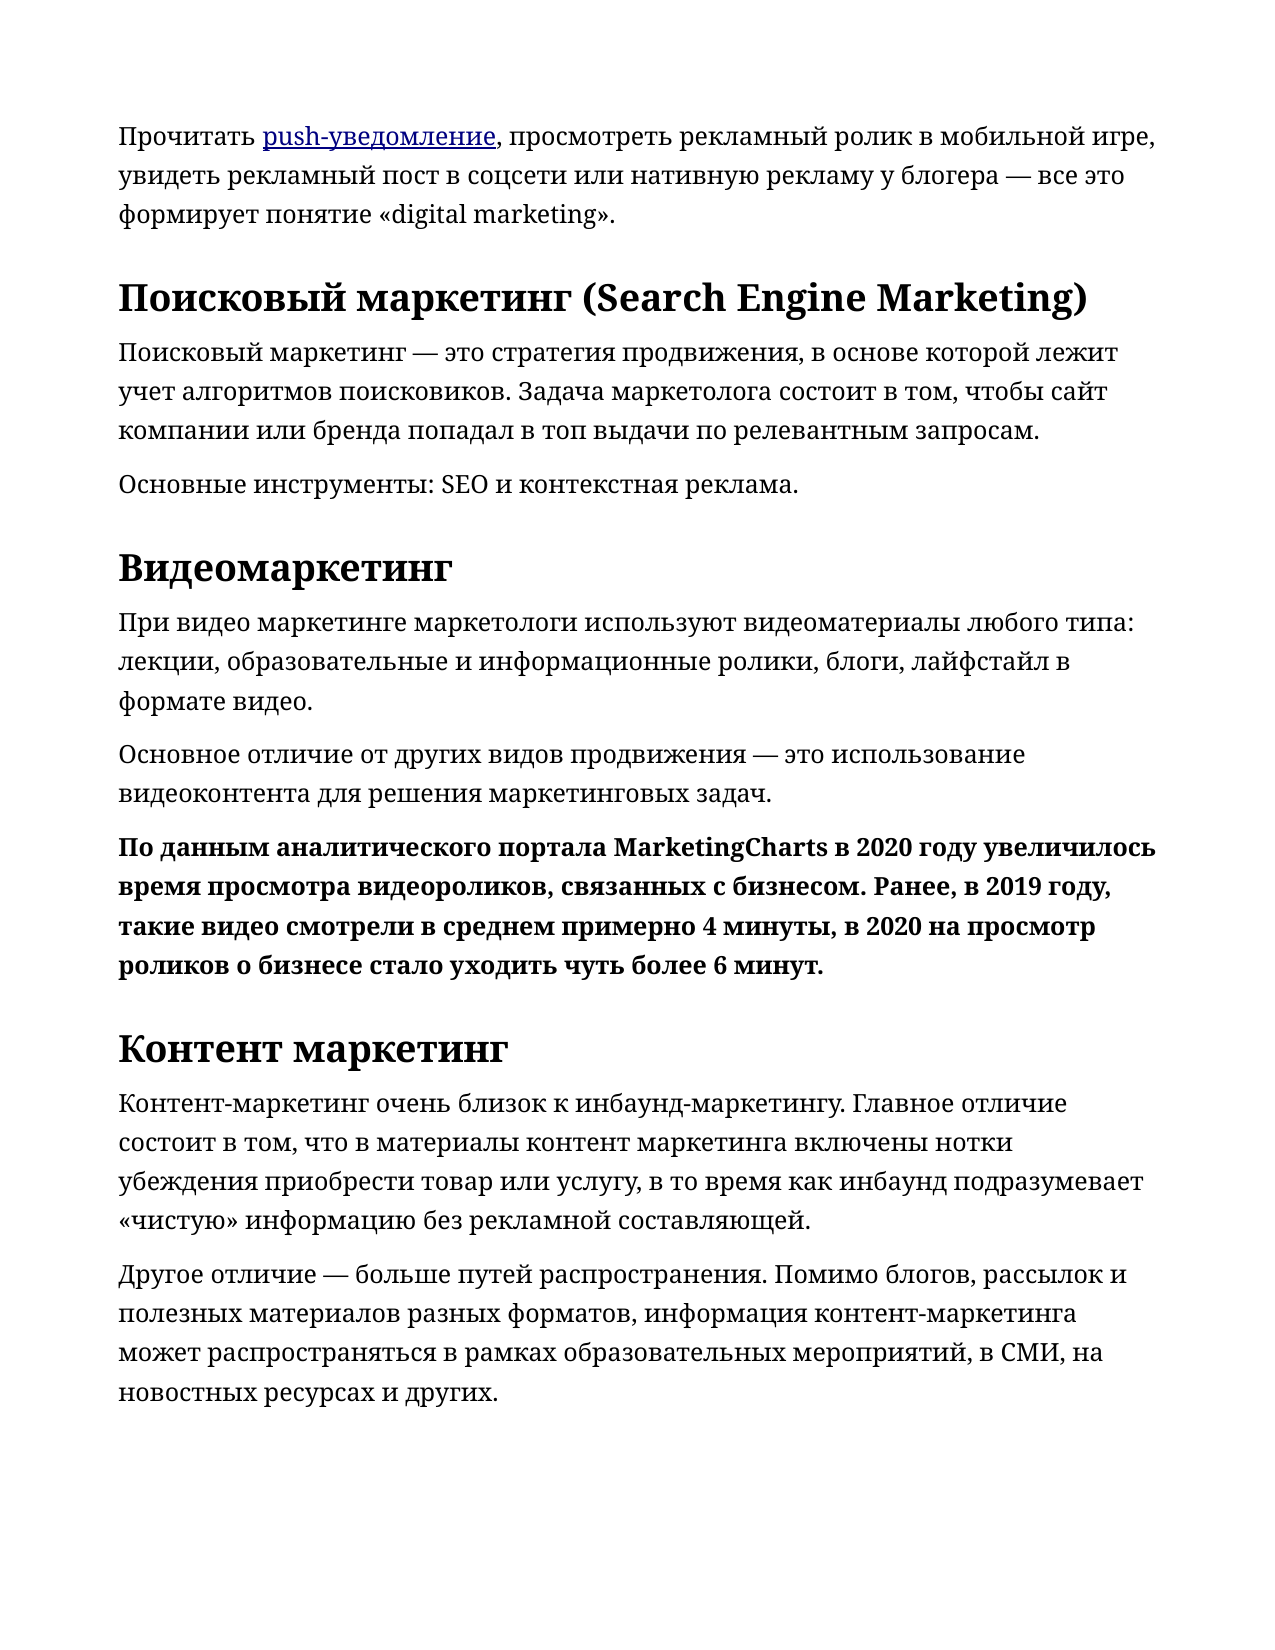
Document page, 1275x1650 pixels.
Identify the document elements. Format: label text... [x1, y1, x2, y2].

text Основные инструменты: SEO и контекстная реклама. [118, 467, 1157, 501]
subtitle Поисковый маркетинг (Search Engine Marketing) [118, 271, 1157, 322]
text Основное отличие от других видов продвижения — это использование видеоконтента для решения маркетинговых задач. [118, 737, 1157, 810]
text Поисковый маркетинг — это стратегия продвижения, в основе которой лежит учет алгоритмов поисковиков. Задача маркетолога состоит в том, чтобы сайт компании или бренда попадал в топ выдачи по релевантным запросам. [118, 334, 1157, 447]
text При видео маркетинге маркетологи используют видеоматериалы любого типа: лекции, образовательные и информационные ролики, блоги, лайфстайл в формате видео. [118, 605, 1157, 717]
subtitle Контент маркетинг [118, 1022, 1157, 1073]
text Прочитать push-уведомление, просмотреть рекламный ролик в мобильной игре, увидеть рекламный пост в соцсети или нативную рекламу у блогера — все это формирует понятие «digital marketing». [118, 118, 1157, 231]
text По данным аналитического портала MarketingCharts в 2020 году увеличилось время просмотра видеороликов, связанных с бизнесом. Ранее, в 2019 году, такие видео смотрели в среднем примерно 4 минуты, в 2020 на просмотр роликов о бизнесе стало уходить чуть более 6 минут. [118, 830, 1157, 981]
text Другое отличие — больше путей распространения. Помимо блогов, рассылок и полезных материалов разных форматов, информация контент-маркетинга может распространяться в рамках образовательных мероприятий, в СМИ, на новостных ресурсах и других. [118, 1257, 1157, 1408]
subtitle Видеомаркетинг [118, 541, 1157, 592]
text Контент-маркетинг очень близок к инбаунд-маркетингу. Главное отличие состоит в том, что в материалы контент маркетинга включены нотки убеждения приобрести товар или услугу, в то время как инбаунд подразумевает «чистую» информацию без рекламной составляющей. [118, 1085, 1157, 1237]
